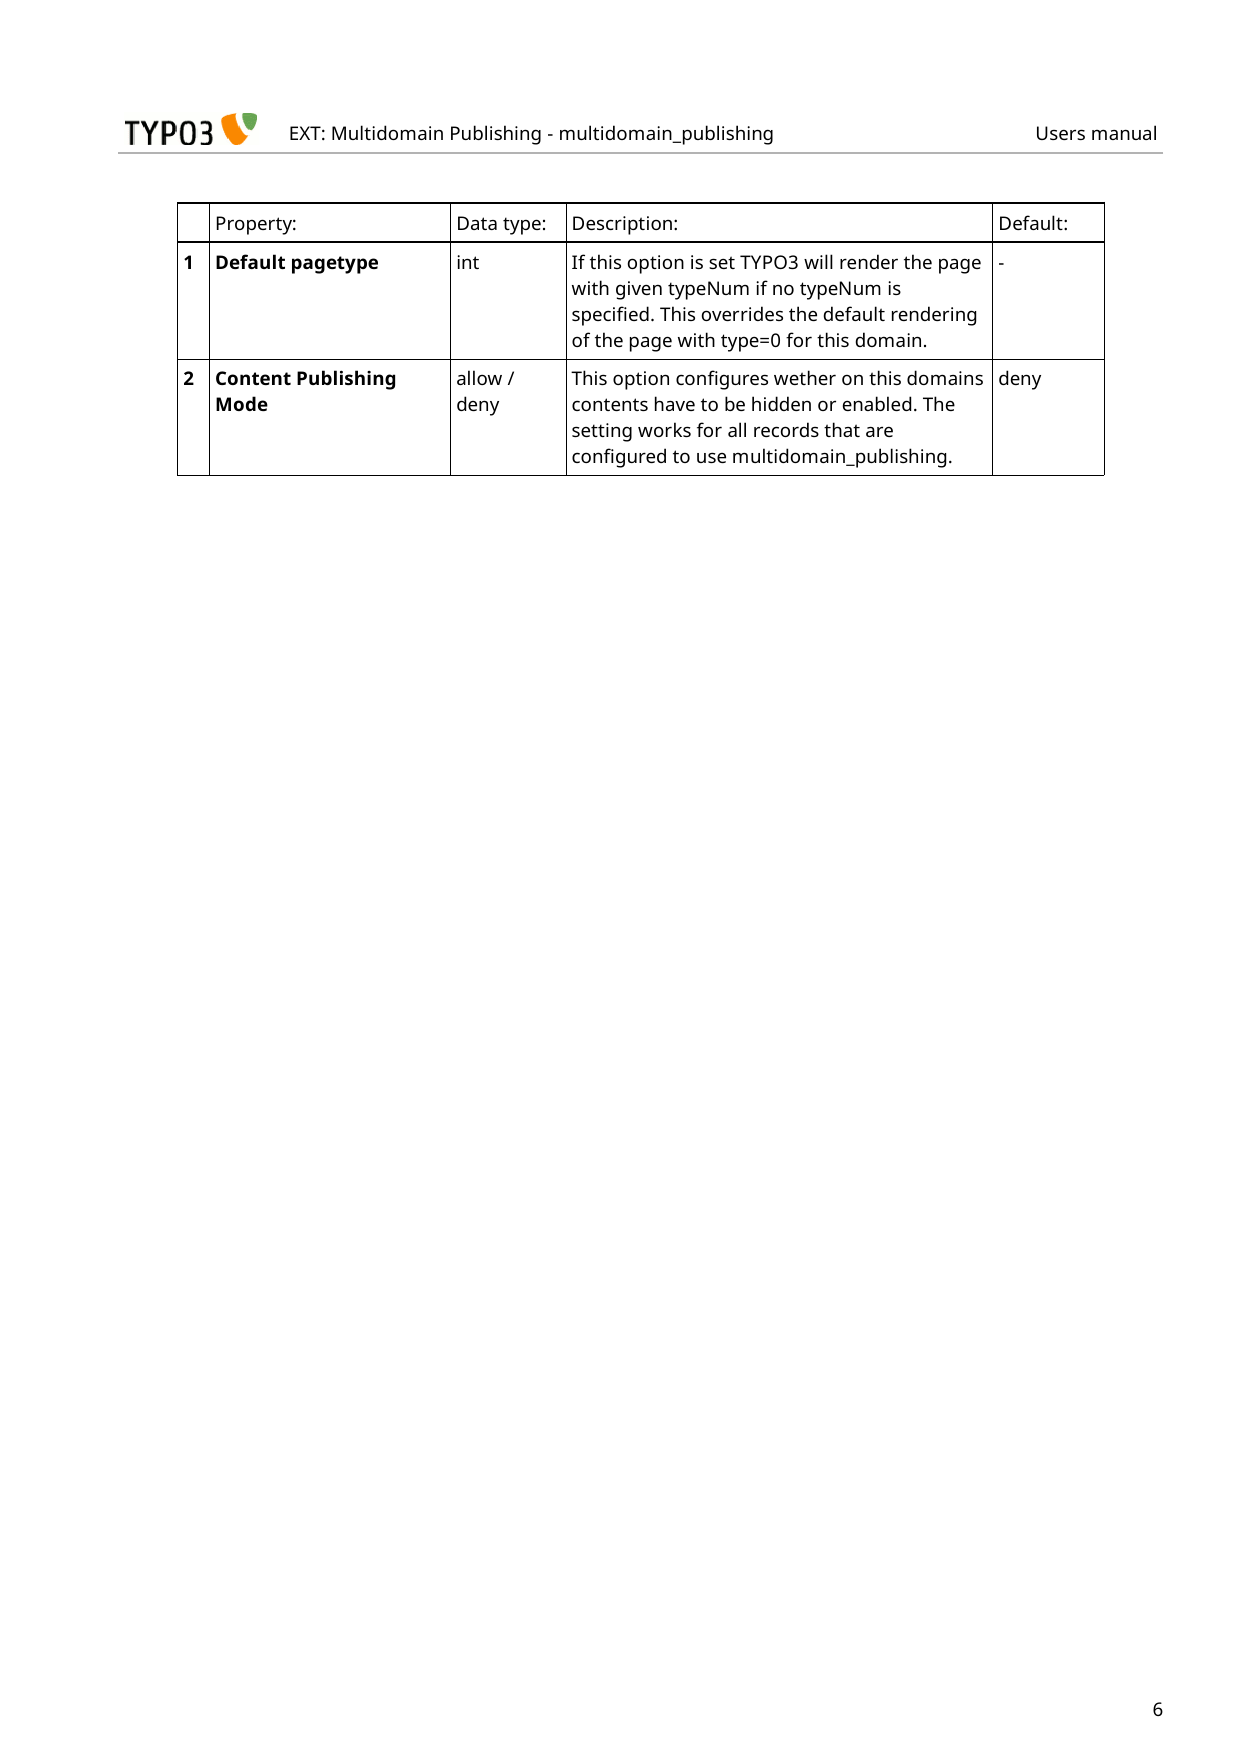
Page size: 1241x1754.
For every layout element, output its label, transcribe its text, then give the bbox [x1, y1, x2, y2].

table_header [178, 204, 209, 241]
table_cell - [993, 243, 1104, 359]
table_cell Content Publishing Mode [210, 360, 450, 475]
table_header Data type: [451, 204, 566, 241]
table_cell 1 [178, 243, 209, 359]
table_cell int [451, 243, 566, 359]
table_cell deny [993, 360, 1104, 475]
table_header Property: [210, 204, 450, 241]
table_cell allow / deny [451, 360, 566, 475]
table_header Description: [567, 204, 992, 241]
table_header Default: [993, 204, 1104, 241]
table_cell 2 [178, 360, 209, 475]
table_cell This option configures wether on this domains contents have to be hidden or enabled. The setting works for all records that are configured to use multidomain_publishing. [567, 360, 992, 475]
table_cell If this option is set TYPO3 will render the page with given typeNum if no typeNum is specified. This overrides the default rendering of the page with type=0 for this domain. [567, 243, 992, 359]
table_cell Default pagetype [210, 243, 450, 359]
picture [124, 112, 260, 145]
